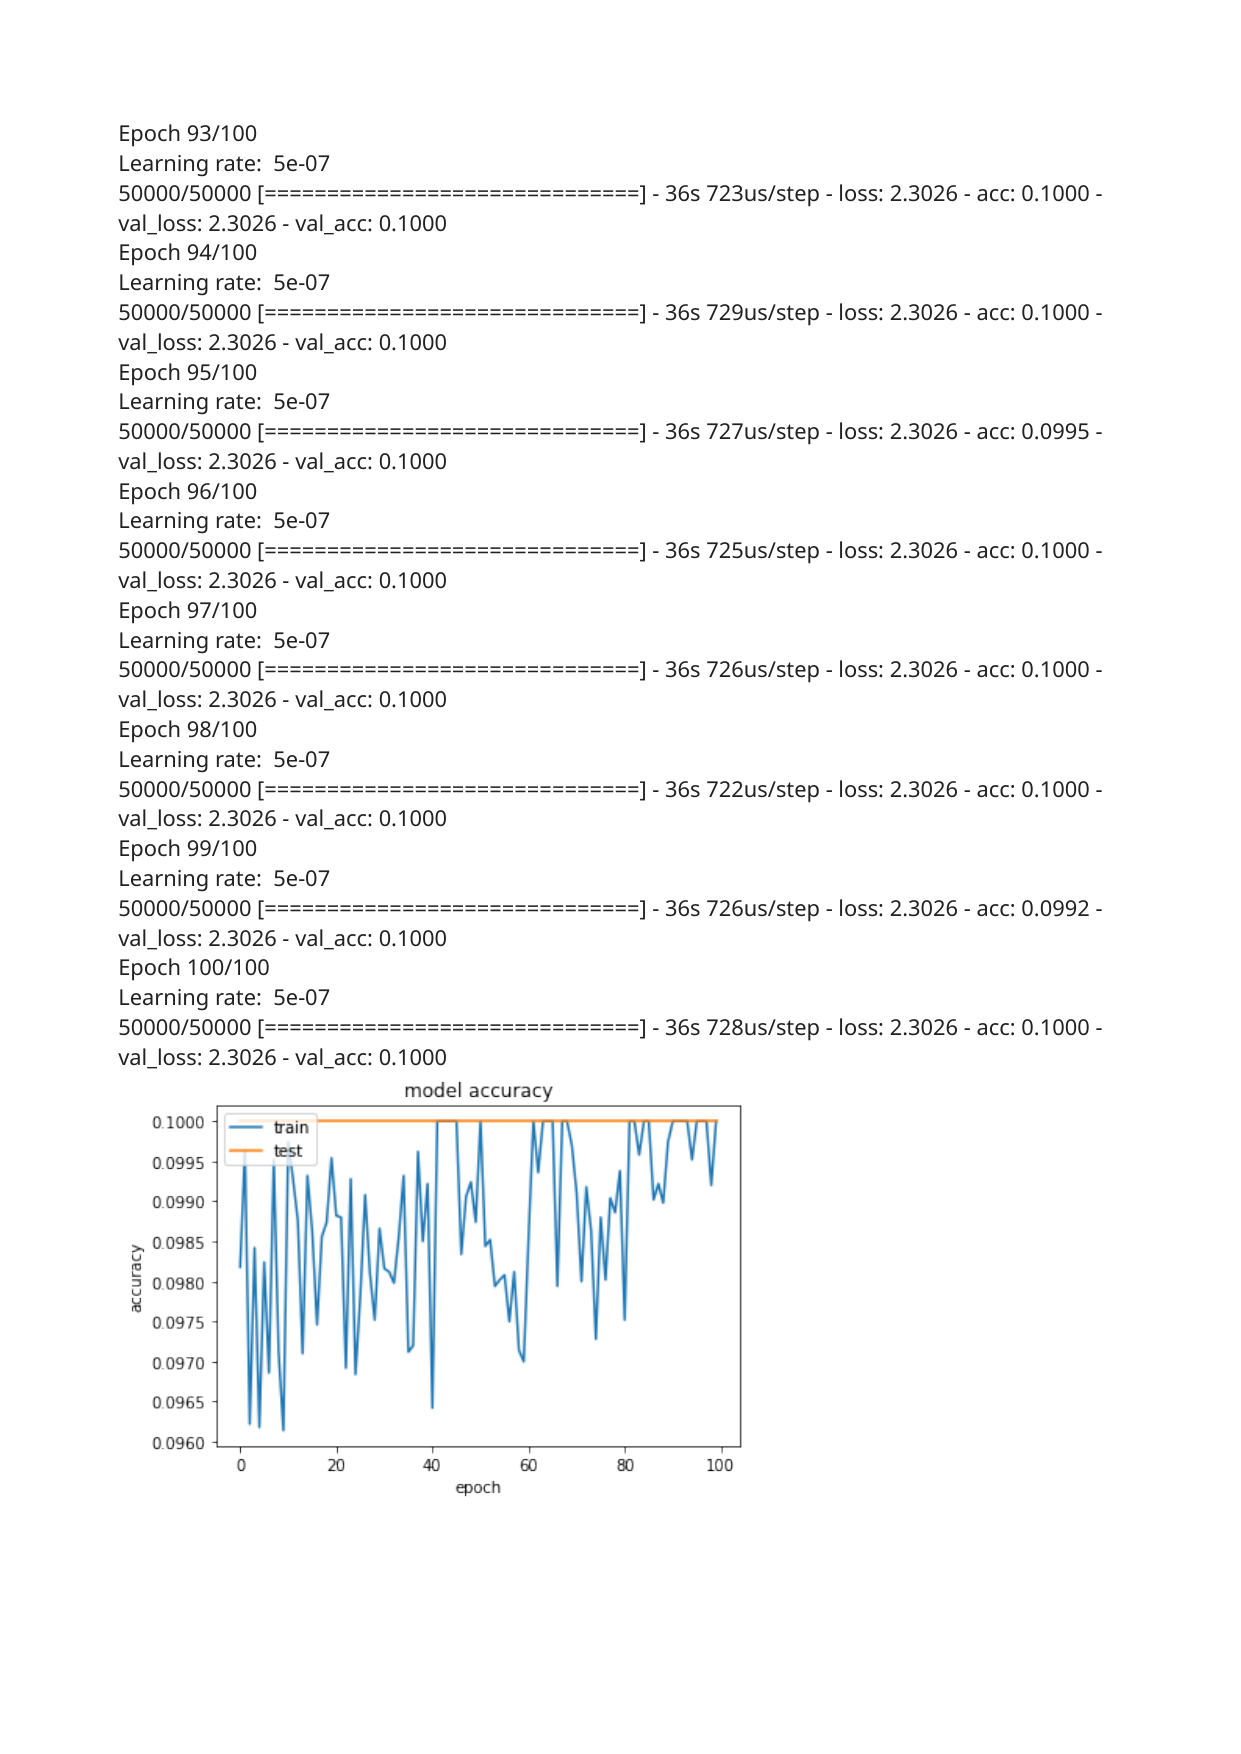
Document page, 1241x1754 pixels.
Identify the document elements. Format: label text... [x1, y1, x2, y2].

text 50000/50000 [==============================] - 36s 725us/step - loss: 2.3026 - acc: 0.1000 - val_loss: 2.3026 - val_acc: 0.1000 [118, 535, 1122, 595]
text 50000/50000 [==============================] - 36s 727us/step - loss: 2.3026 - acc: 0.0995 - val_loss: 2.3026 - val_acc: 0.1000 [118, 416, 1122, 476]
picture [118, 1071, 756, 1506]
text Learning rate: 5e-07 [118, 505, 1122, 535]
text 50000/50000 [==============================] - 36s 723us/step - loss: 2.3026 - acc: 0.1000 - val_loss: 2.3026 - val_acc: 0.1000 [118, 178, 1122, 237]
text Learning rate: 5e-07 [118, 267, 1122, 297]
text Learning rate: 5e-07 [118, 863, 1122, 893]
text Epoch 94/100 [118, 237, 1122, 267]
text 50000/50000 [==============================] - 36s 728us/step - loss: 2.3026 - acc: 0.1000 - val_loss: 2.3026 - val_acc: 0.1000 [118, 1012, 1122, 1071]
text Learning rate: 5e-07 [118, 624, 1122, 654]
text 50000/50000 [==============================] - 36s 726us/step - loss: 2.3026 - acc: 0.1000 - val_loss: 2.3026 - val_acc: 0.1000 [118, 654, 1122, 714]
text Epoch 100/100 [118, 952, 1122, 982]
text Learning rate: 5e-07 [118, 744, 1122, 773]
text Learning rate: 5e-07 [118, 148, 1122, 178]
text Epoch 93/100 [118, 118, 1122, 148]
text Epoch 99/100 [118, 833, 1122, 863]
text 50000/50000 [==============================] - 36s 722us/step - loss: 2.3026 - acc: 0.1000 - val_loss: 2.3026 - val_acc: 0.1000 [118, 773, 1122, 833]
text Learning rate: 5e-07 [118, 386, 1122, 416]
text 50000/50000 [==============================] - 36s 729us/step - loss: 2.3026 - acc: 0.1000 - val_loss: 2.3026 - val_acc: 0.1000 [118, 297, 1122, 356]
text Epoch 96/100 [118, 476, 1122, 505]
text Epoch 95/100 [118, 356, 1122, 386]
text Learning rate: 5e-07 [118, 982, 1122, 1012]
text Epoch 98/100 [118, 714, 1122, 744]
text 50000/50000 [==============================] - 36s 726us/step - loss: 2.3026 - acc: 0.0992 - val_loss: 2.3026 - val_acc: 0.1000 [118, 893, 1122, 952]
text Epoch 97/100 [118, 595, 1122, 624]
